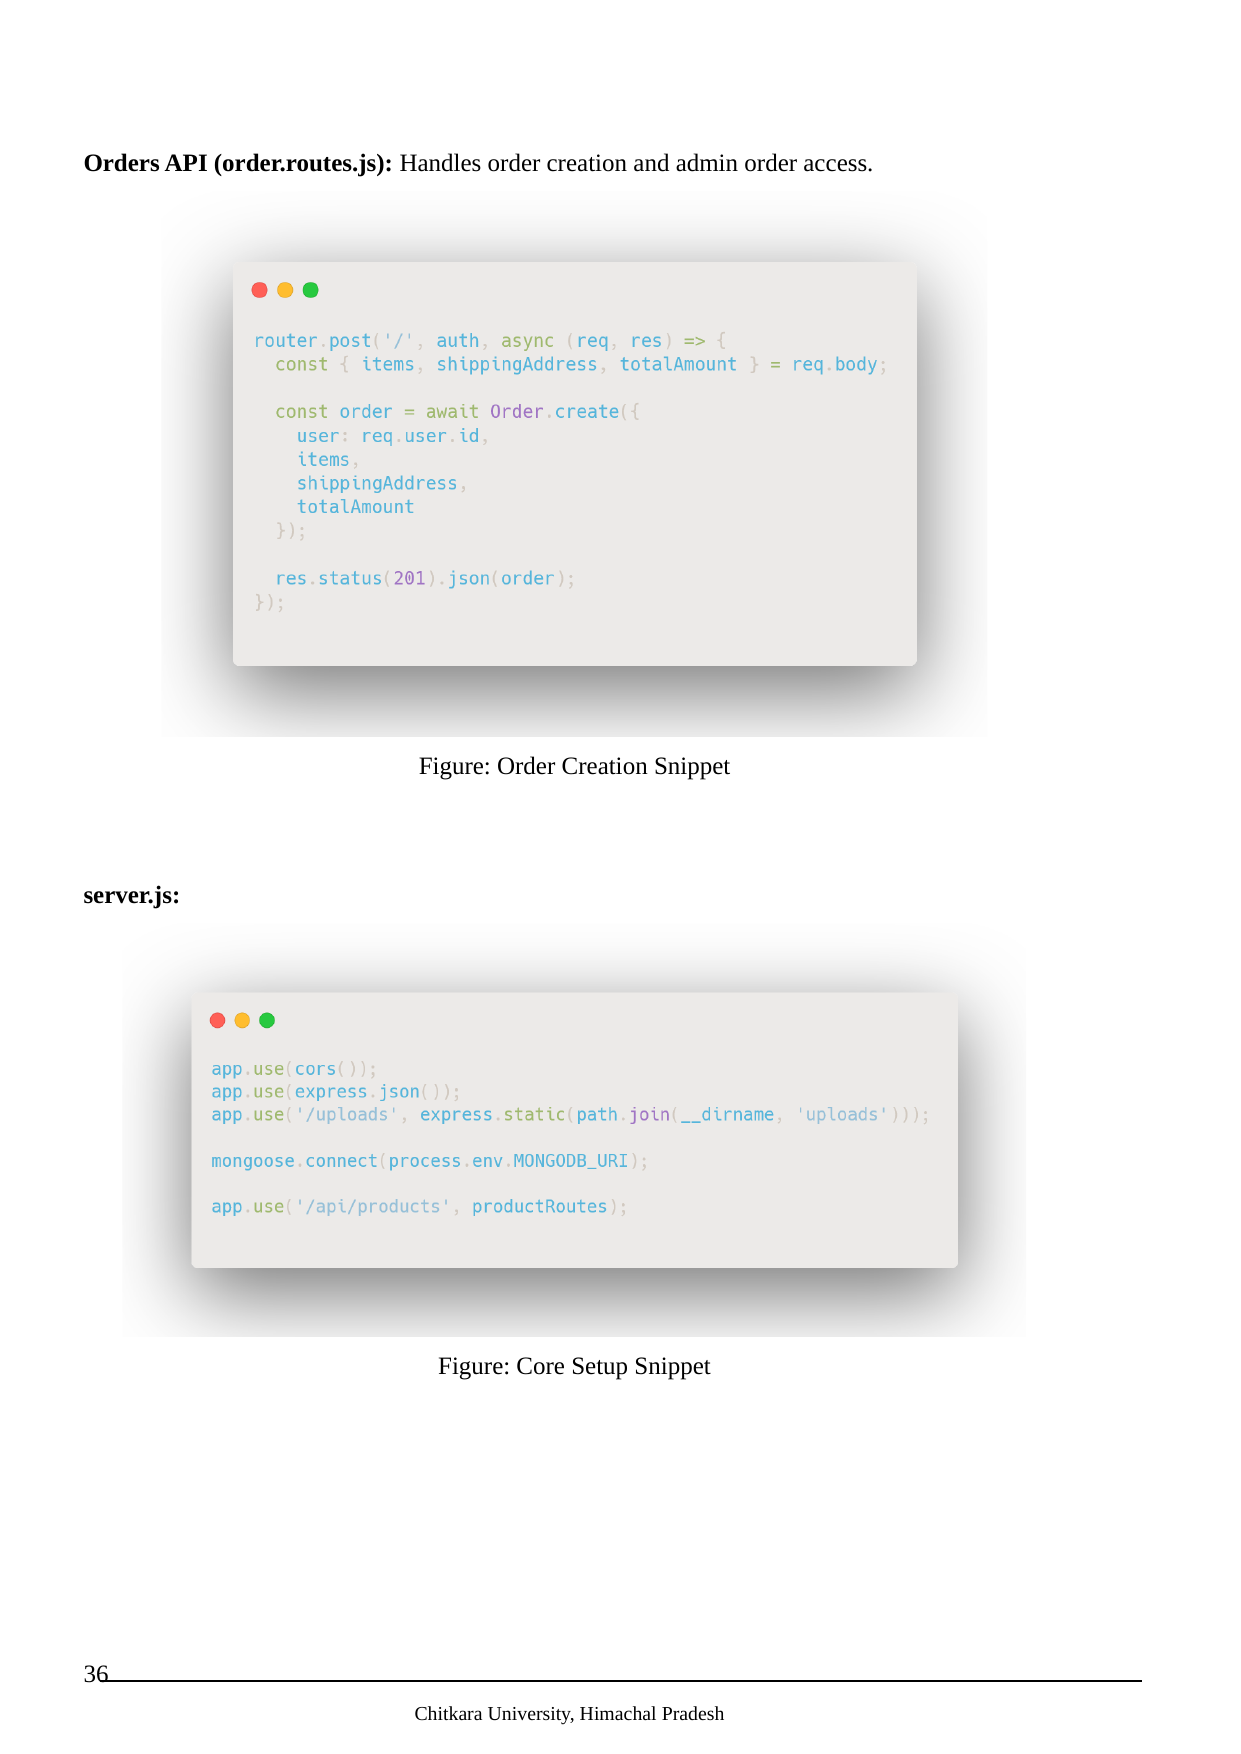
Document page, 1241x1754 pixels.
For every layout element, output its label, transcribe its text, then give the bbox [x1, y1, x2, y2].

text Figure: Core Setup Snippet [83, 1351, 1065, 1380]
picture [161, 191, 988, 737]
text Orders API (order.routes.js): Handles order creation and admin order access. [83, 148, 1065, 177]
picture [122, 923, 1027, 1337]
text server.js: [83, 880, 1065, 909]
text Figure: Order Creation Snippet [83, 751, 1065, 780]
